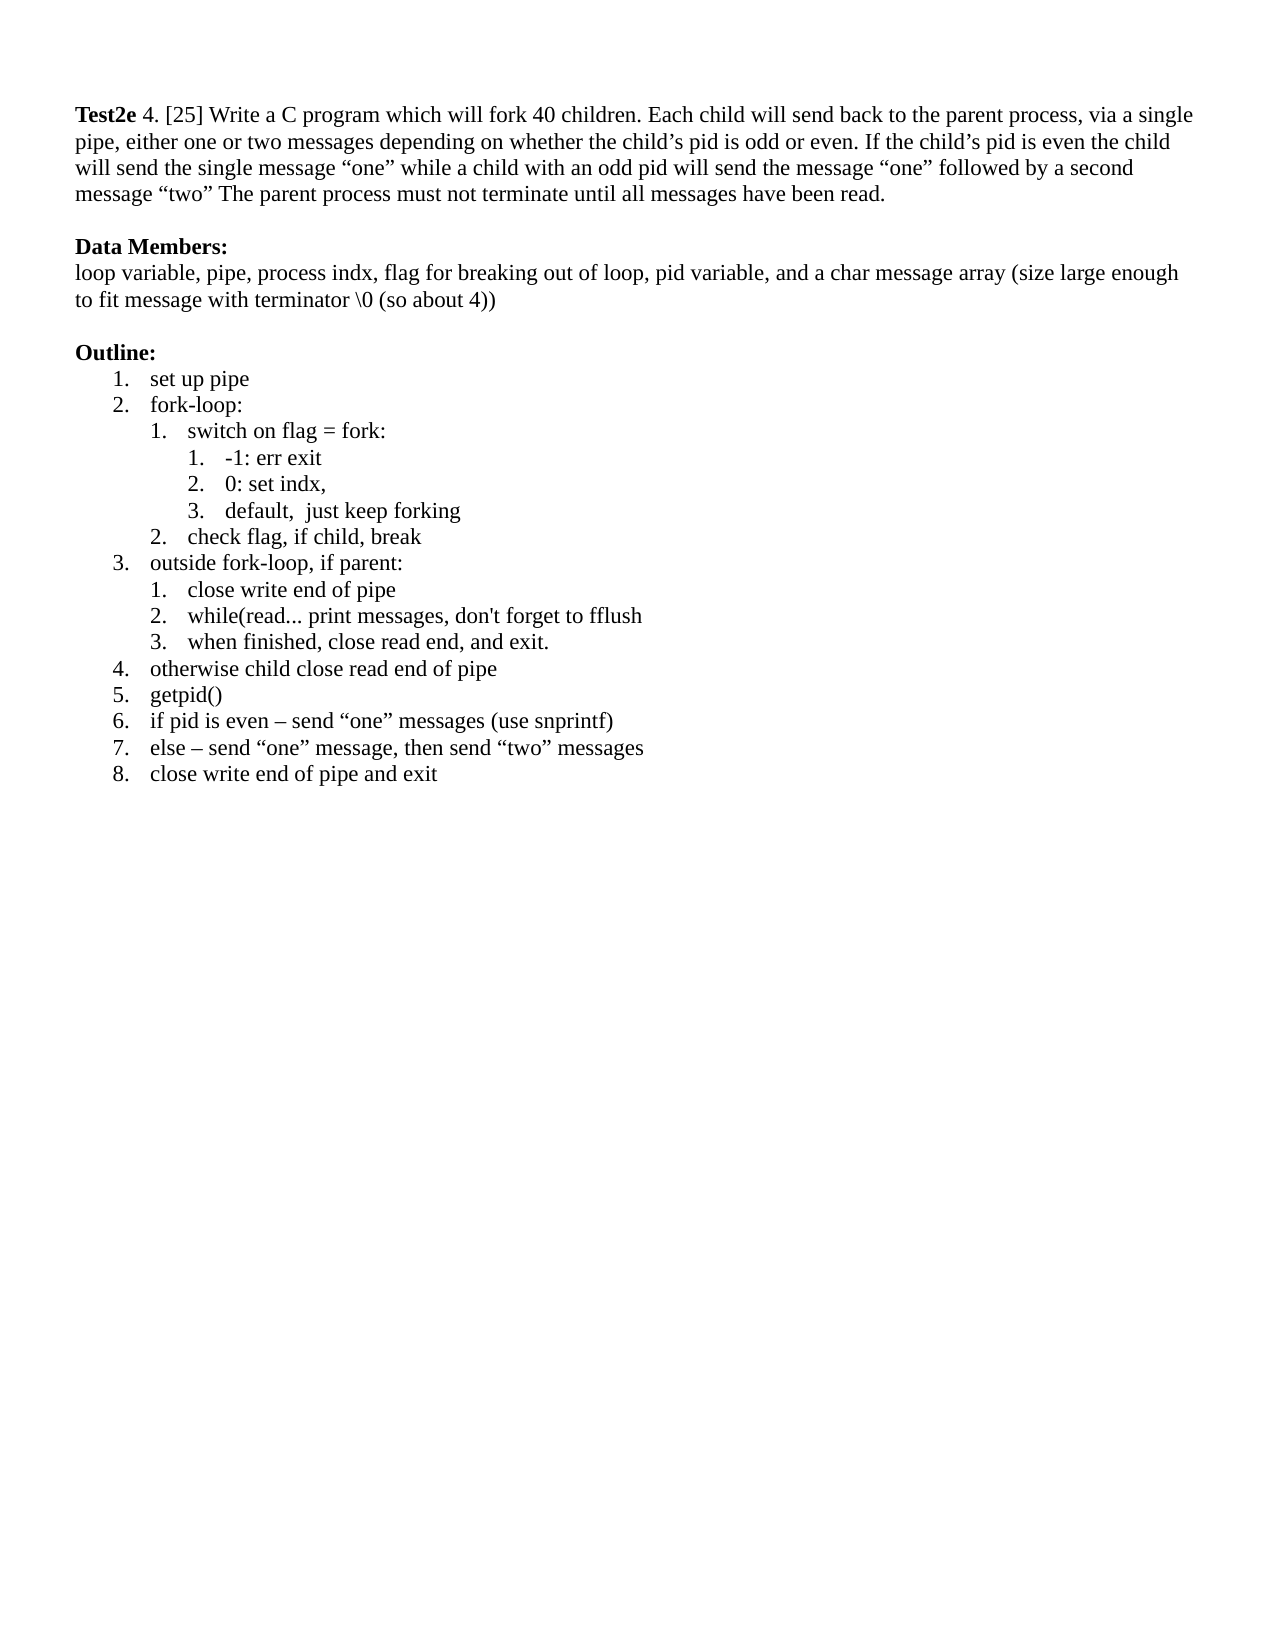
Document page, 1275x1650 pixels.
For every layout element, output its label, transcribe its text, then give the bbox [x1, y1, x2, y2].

list otherwise child close read end of pipe [112, 655, 1200, 681]
list -1: err exit [187, 444, 1200, 470]
list default, just keep forking [187, 497, 1200, 523]
text Data Members: [75, 233, 1200, 259]
list getpid() [112, 681, 1200, 707]
list else – send “one” message, then send “two” messages [112, 734, 1200, 760]
list check flag, if child, break [150, 523, 1200, 549]
list set up pipe [112, 365, 1200, 391]
list close write end of pipe [150, 576, 1200, 602]
list close write end of pipe and exit [112, 760, 1200, 787]
list fork-loop: [112, 391, 1200, 418]
text Test2e 4. [25] Write a C program which will fork 40 children. Each child will send back to the parent process, via a single pipe, either one or two messages depending on whether the child’s pid is odd or even. If the child’s pid is even the child will send the single message “one” while a child with an odd pid will send the message “one” followed by a second message “two” The parent process must not terminate until all messages have been read. [75, 101, 1200, 207]
list if pid is even – send “one” messages (use snprintf) [112, 707, 1200, 734]
list outside fork-loop, if parent: [112, 549, 1200, 576]
list 0: set indx, [187, 470, 1200, 497]
text loop variable, pipe, process indx, flag for breaking out of loop, pid variable, and a char message array (size large enough to fit message with terminator \0 (so about 4)) [75, 259, 1200, 312]
list switch on flag = fork: [150, 418, 1200, 444]
list while(read... print messages, don't forget to fflush [150, 602, 1200, 628]
list when finished, close read end, and exit. [150, 628, 1200, 655]
text Outline: [75, 338, 1200, 365]
